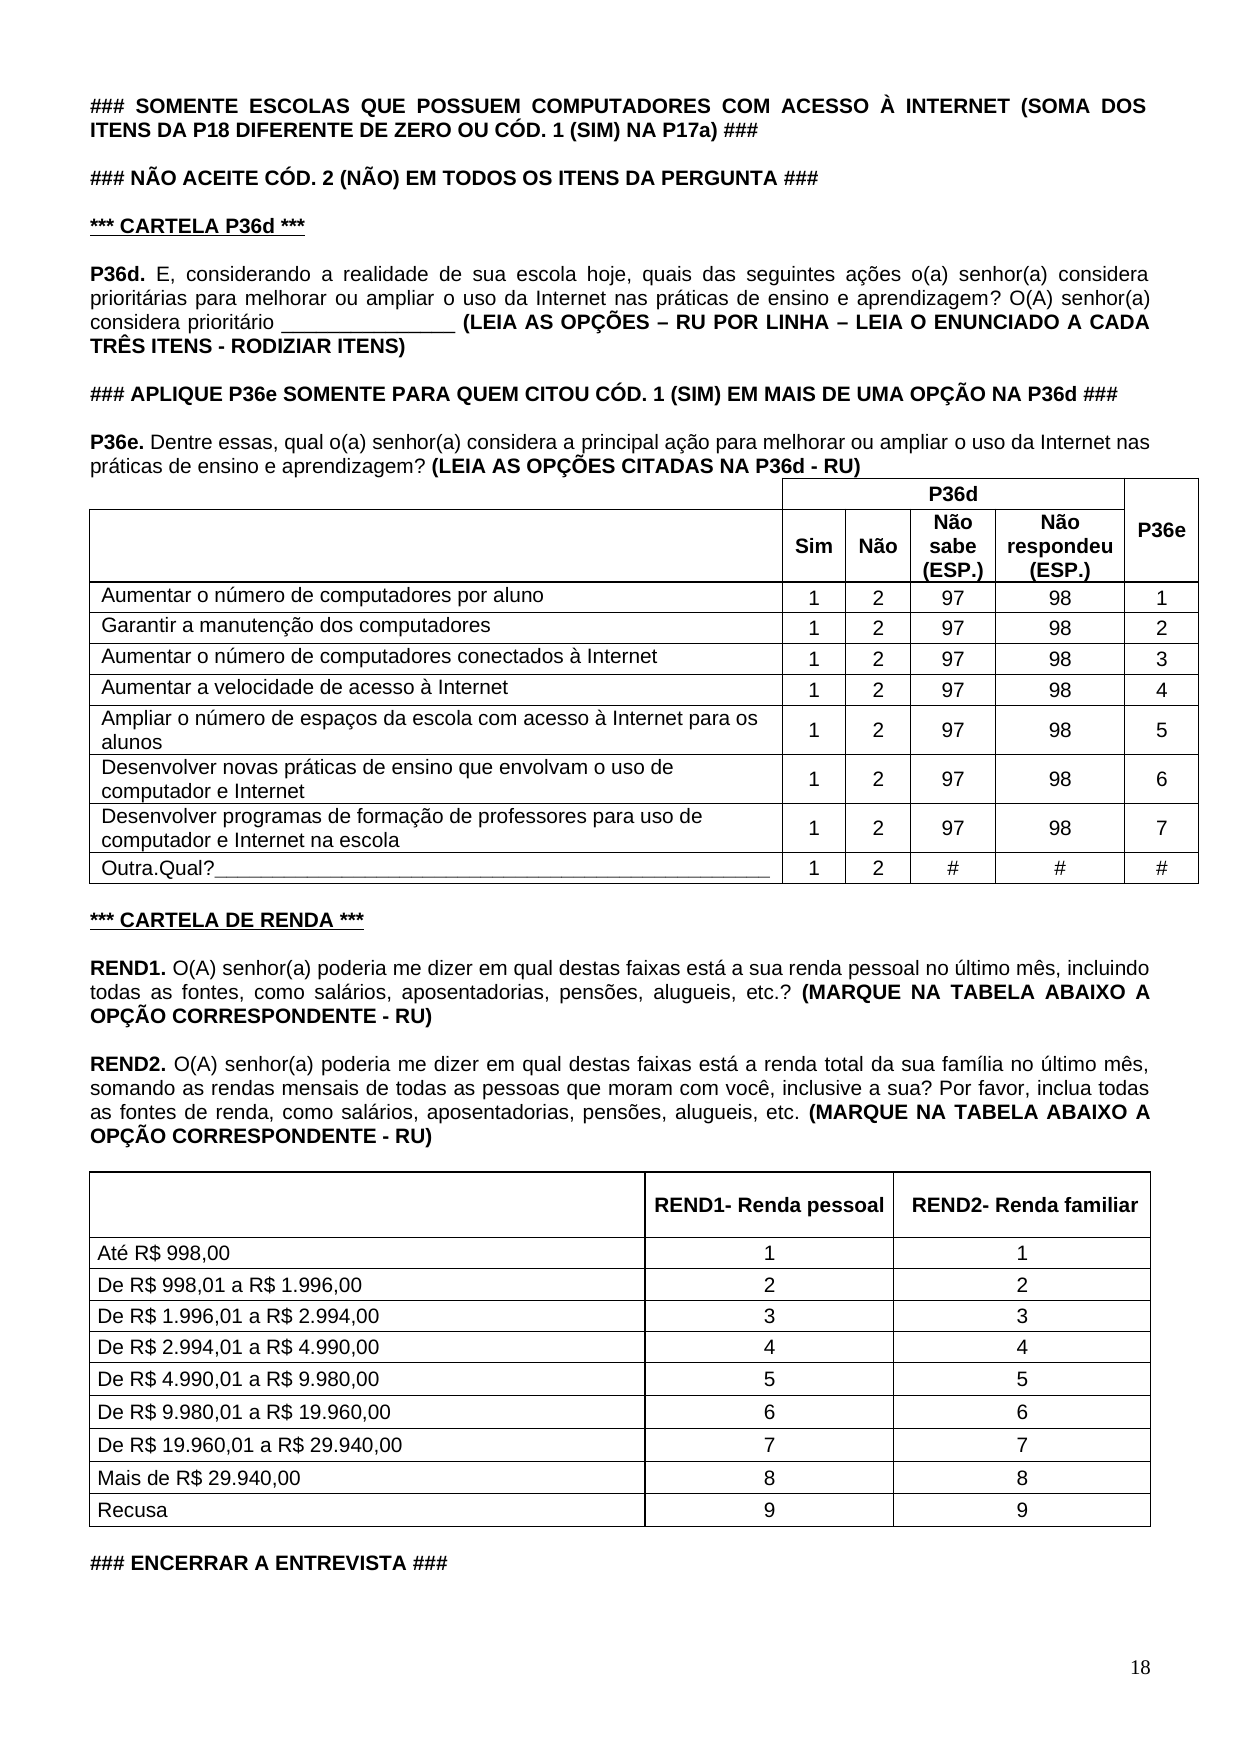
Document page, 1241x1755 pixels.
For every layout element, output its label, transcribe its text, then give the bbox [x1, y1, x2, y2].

table_cell 1 [783, 804, 845, 852]
table_cell 97 [911, 706, 995, 754]
text *** CARTELA P36d *** [90, 214, 1151, 238]
text REND2. O(A) senhor(a) poderia me dizer em qual destas faixas está a renda total da sua família no último mês, somando as rendas mensais de todas as pessoas que moram com você, inclusive a sua? Por favor, inclua todas as fontes de renda, como salários, aposentadorias, pensões, alugueis, etc. (MARQUE NA TABELA ABAIXO A OPÇÃO CORRESPONDENTE - RU) [90, 1052, 1151, 1147]
table_cell 6 [646, 1396, 893, 1428]
text ### SOMENTE ESCOLAS QUE POSSUEM COMPUTADORES COM ACESSO À INTERNET (SOMA DOS ITENS DA P18 DIFERENTE DE ZERO OU CÓD. 1 (SIM) NA P17a) ### [90, 94, 1151, 142]
table_cell 98 [996, 706, 1124, 754]
table_cell 97 [911, 755, 995, 803]
table_cell De R$ 2.994,01 a R$ 4.990,00 [90, 1332, 644, 1362]
table_cell Não sabe (ESP.) [911, 510, 995, 581]
table_cell 2 [846, 804, 910, 852]
table_cell 97 [911, 644, 995, 674]
table_cell 2 [894, 1269, 1150, 1299]
table_header REND2- Renda familiar [894, 1173, 1150, 1237]
table_cell 7 [646, 1429, 893, 1461]
text ### APLIQUE P36e SOMENTE PARA QUEM CITOU CÓD. 1 (SIM) EM MAIS DE UMA OPÇÃO NA P36d ### [90, 382, 1151, 406]
table_cell 1 [1125, 583, 1198, 612]
table_header P36d [783, 479, 1124, 508]
table_cell 2 [1125, 613, 1198, 643]
table_cell 3 [894, 1301, 1150, 1331]
table_cell De R$ 4.990,01 a R$ 9.980,00 [90, 1363, 644, 1395]
table_cell 4 [646, 1332, 893, 1362]
table_cell Ampliar o número de espaços da escola com acesso à Internet para os alunos [90, 706, 782, 754]
table_cell 98 [996, 675, 1124, 705]
table_cell 1 [783, 675, 845, 705]
table_cell 1 [783, 755, 845, 803]
table_cell 5 [1125, 706, 1198, 754]
table_cell 9 [646, 1494, 893, 1526]
table_cell 8 [894, 1462, 1150, 1493]
table_header REND1- Renda pessoal [646, 1173, 893, 1237]
table_cell 2 [646, 1269, 893, 1299]
table_cell Desenvolver programas de formação de professores para uso de computador e Internet na escola [90, 804, 782, 852]
table_cell 1 [783, 706, 845, 754]
table_cell 97 [911, 804, 995, 852]
table_header P36e [1125, 479, 1198, 581]
table_cell De R$ 1.996,01 a R$ 2.994,00 [90, 1301, 644, 1331]
table_cell Aumentar o número de computadores conectados à Internet [90, 644, 782, 674]
table_cell Garantir a manutenção dos computadores [90, 613, 782, 643]
text REND1. O(A) senhor(a) poderia me dizer em qual destas faixas está a sua renda pessoal no último mês, incluindo todas as fontes, como salários, aposentadorias, pensões, alugueis, etc.? (MARQUE NA TABELA ABAIXO A OPÇÃO CORRESPONDENTE - RU) [90, 956, 1151, 1028]
table_cell 1 [783, 853, 845, 883]
table_cell 97 [911, 613, 995, 643]
table_cell 8 [646, 1462, 893, 1493]
table_cell 5 [894, 1363, 1150, 1395]
table_header [90, 478, 782, 508]
table_cell 1 [783, 644, 845, 674]
table_cell 2 [846, 644, 910, 674]
table_cell Mais de R$ 29.940,00 [90, 1462, 644, 1493]
text P36e. Dentre essas, qual o(a) senhor(a) considera a principal ação para melhorar ou ampliar o uso da Internet nas práticas de ensino e aprendizagem? (LEIA AS OPÇÕES CITADAS NA P36d - RU) [90, 429, 1151, 477]
text ### NÃO ACEITE CÓD. 2 (NÃO) EM TODOS OS ITENS DA PERGUNTA ### [90, 166, 1151, 190]
text ### ENCERRAR A ENTREVISTA ### [90, 1551, 1151, 1575]
table_cell De R$ 19.960,01 a R$ 29.940,00 [90, 1429, 644, 1461]
table_cell De R$ 9.980,01 a R$ 19.960,00 [90, 1396, 644, 1428]
table_cell Não [846, 510, 910, 581]
table_cell 98 [996, 804, 1124, 852]
table_cell [90, 510, 782, 581]
table_cell Desenvolver novas práticas de ensino que envolvam o uso de computador e Internet [90, 755, 782, 803]
table_cell 1 [894, 1238, 1150, 1268]
table_cell 98 [996, 644, 1124, 674]
table_cell Aumentar o número de computadores por aluno [90, 583, 782, 612]
table_cell 97 [911, 583, 995, 612]
table_cell 98 [996, 583, 1124, 612]
table_cell 9 [894, 1494, 1150, 1526]
table_cell 2 [846, 706, 910, 754]
table_cell # [911, 853, 995, 883]
table_cell 98 [996, 755, 1124, 803]
table_cell Recusa [90, 1494, 644, 1526]
table_cell 98 [996, 613, 1124, 643]
table_cell Não respondeu (ESP.) [996, 510, 1124, 581]
table_cell Até R$ 998,00 [90, 1238, 644, 1268]
table_header [90, 1173, 644, 1237]
table_cell 2 [846, 613, 910, 643]
table_cell 1 [646, 1238, 893, 1268]
table_cell 5 [646, 1363, 893, 1395]
text P36d. E, considerando a realidade de sua escola hoje, quais das seguintes ações o(a) senhor(a) considera prioritárias para melhorar ou ampliar o uso da Internet nas práticas de ensino e aprendizagem? O(A) senhor(a) considera prioritário _______________ (LEIA AS OPÇÕES – RU POR LINHA – LEIA O ENUNCIADO A CADA TRÊS ITENS - RODIZIAR ITENS) [90, 262, 1151, 358]
text *** CARTELA DE RENDA *** [90, 908, 1151, 932]
table_cell Aumentar a velocidade de acesso à Internet [90, 675, 782, 705]
table_cell 3 [1125, 644, 1198, 674]
table_cell 7 [894, 1429, 1150, 1461]
table_cell 1 [783, 613, 845, 643]
table_cell 6 [1125, 755, 1198, 803]
table_cell Outra.Qual?________________________________________________ [90, 853, 782, 883]
table_cell 2 [846, 583, 910, 612]
table_cell 2 [846, 755, 910, 803]
table_cell 4 [1125, 675, 1198, 705]
table_cell 1 [783, 583, 845, 612]
table_cell 2 [846, 853, 910, 883]
table_cell 3 [646, 1301, 893, 1331]
table_cell 6 [894, 1396, 1150, 1428]
table_cell 7 [1125, 804, 1198, 852]
table_cell # [996, 853, 1124, 883]
table_cell 4 [894, 1332, 1150, 1362]
table_cell 97 [911, 675, 995, 705]
table_cell 2 [846, 675, 910, 705]
table_cell Sim [783, 510, 845, 581]
table_cell De R$ 998,01 a R$ 1.996,00 [90, 1269, 644, 1299]
table_cell # [1125, 853, 1198, 883]
